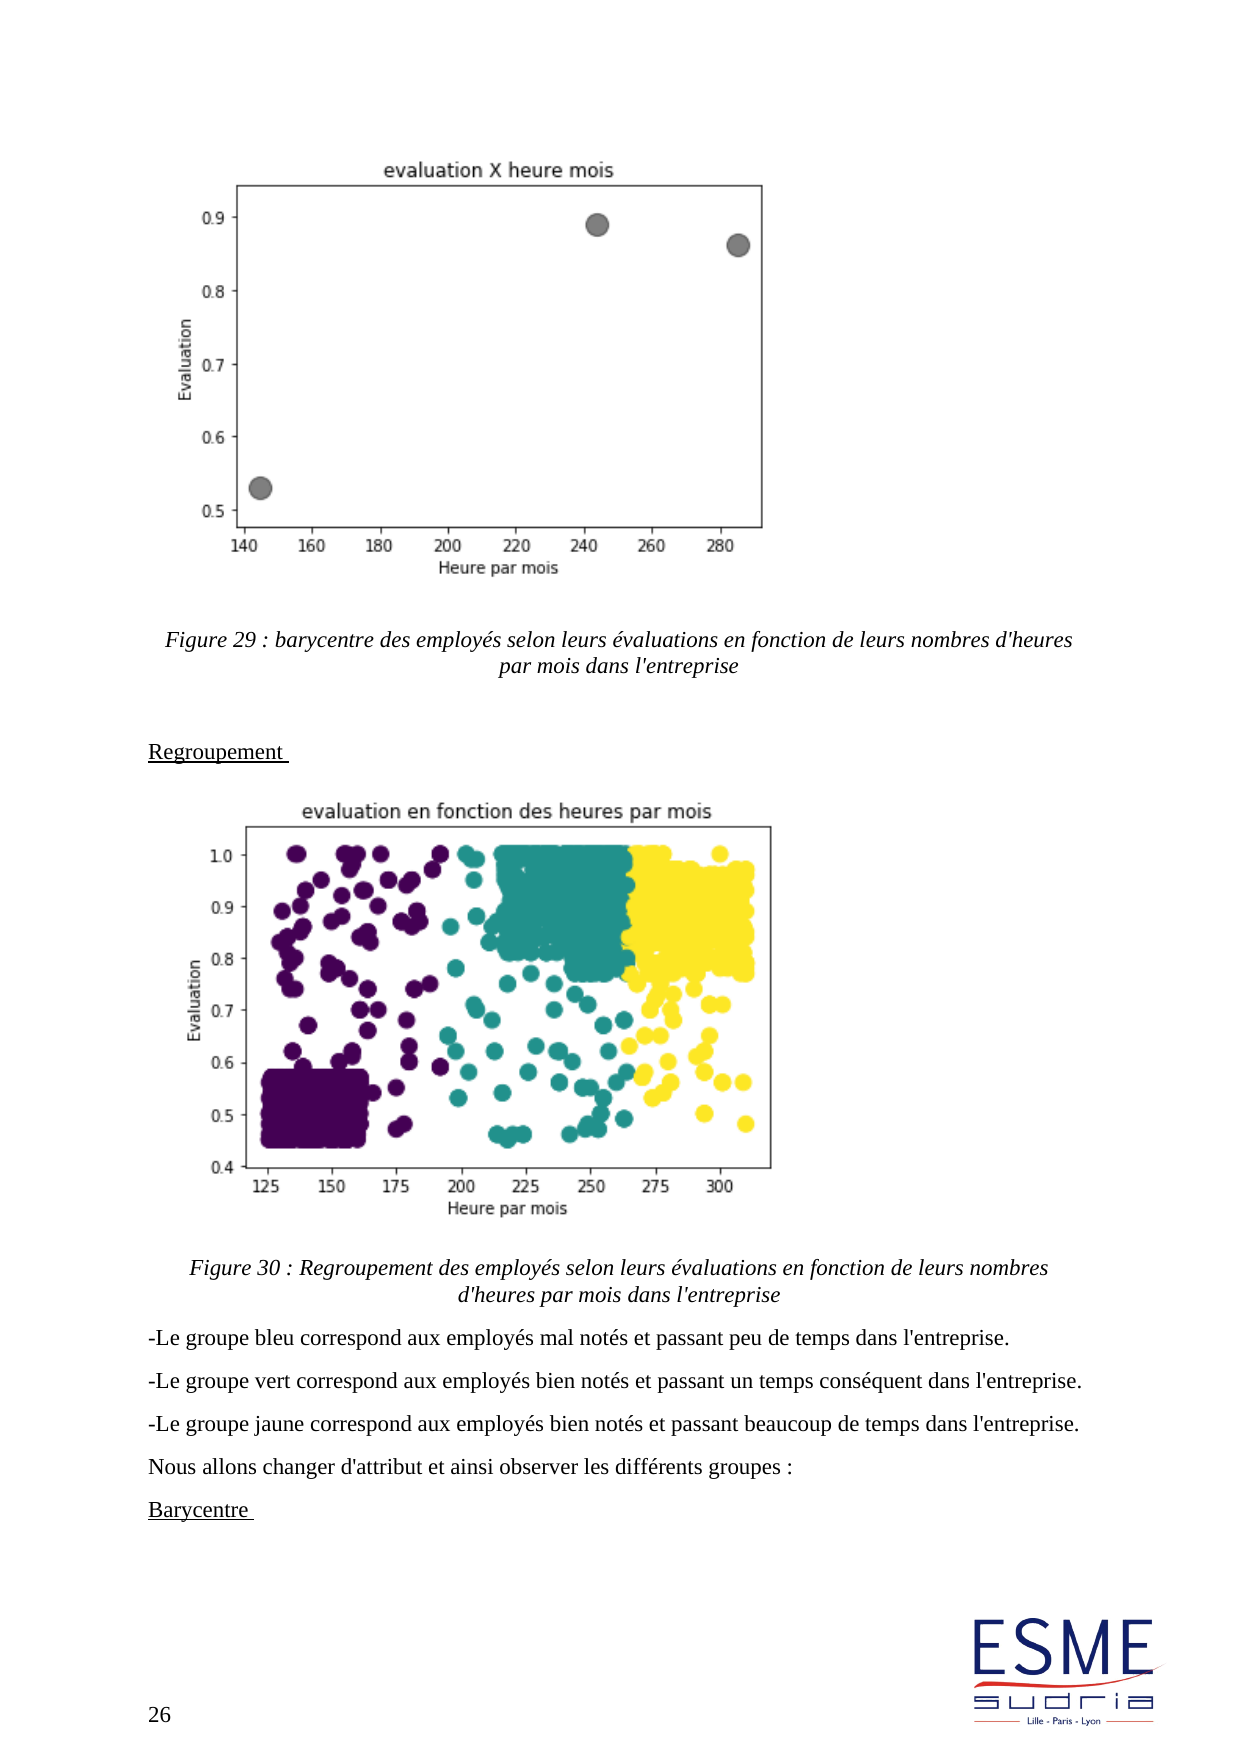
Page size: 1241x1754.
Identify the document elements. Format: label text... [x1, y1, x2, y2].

picture [974, 1618, 1167, 1726]
text Figure 29 : barycentre des employés selon leurs évaluations en fonction de leurs nombres d'heures par mois dans l'entreprise [148, 626, 1090, 679]
picture [166, 143, 823, 610]
text Figure 30 : Regroupement des employés selon leurs évaluations en fonction de leurs nombres d'heures par mois dans l'entreprise [148, 1254, 1090, 1307]
text Regroupement [148, 738, 1090, 765]
text -Le groupe jaune correspond aux employés bien notés et passant beaucoup de temps dans l'entreprise. [148, 1410, 1090, 1436]
text -Le groupe vert correspond aux employés bien notés et passant un temps conséquent dans l'entreprise. [148, 1367, 1090, 1393]
text Nous allons changer d'attribut et ainsi observer les différents groupes : [148, 1453, 1090, 1479]
text Barycentre [148, 1496, 1090, 1522]
picture [183, 781, 825, 1238]
text -Le groupe bleu correspond aux employés mal notés et passant peu de temps dans l'entreprise. [148, 1324, 1090, 1350]
